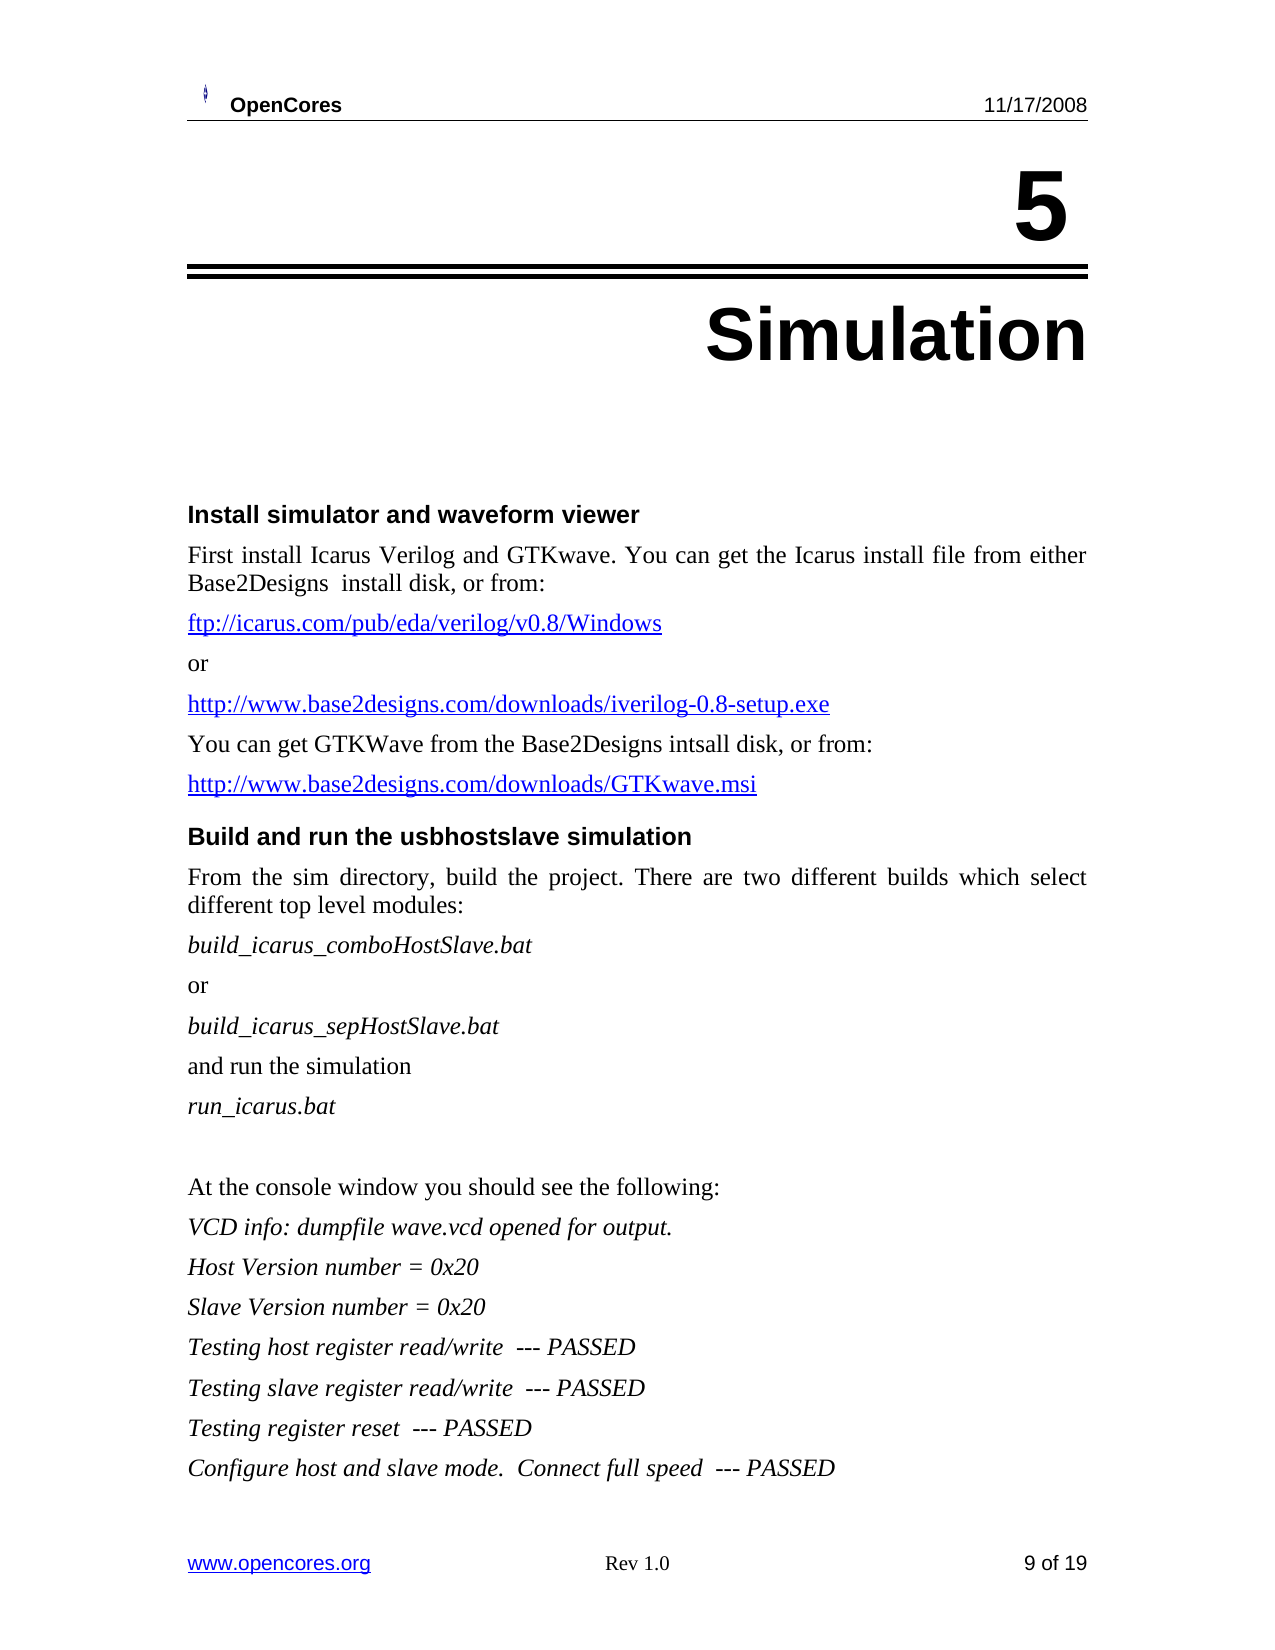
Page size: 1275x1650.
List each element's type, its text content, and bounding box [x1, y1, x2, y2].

text Testing register reset --- PASSED [187, 1414, 1088, 1442]
text http://www.base2designs.com/downloads/GTKwave.msi [187, 770, 1088, 798]
text http://www.base2designs.com/downloads/iverilog-0.8-setup.exe [187, 690, 1088, 717]
text or [187, 972, 1088, 999]
text Testing host register read/write --- PASSED [187, 1333, 1088, 1361]
text ftp://icarus.com/pub/eda/verilog/v0.8/Windows [187, 609, 1088, 637]
text Host Version number = 0x20 [187, 1253, 1088, 1281]
text At the console window you should see the following: [187, 1173, 1088, 1200]
text build_icarus_sepHostSlave.bat [187, 1012, 1088, 1039]
text Configure host and slave mode. Connect full speed --- PASSED [187, 1454, 1088, 1482]
text From the sim directory, build the project. There are two different builds which select different top level modules: [187, 863, 1088, 919]
text run_icarus.bat [187, 1092, 1088, 1120]
text and run the simulation [187, 1052, 1088, 1080]
text Slave Version number = 0x20 [187, 1293, 1088, 1321]
subtitle Simulation [187, 292, 1088, 376]
text You can get GTKWave from the Base2Designs intsall disk, or from: [187, 730, 1088, 758]
text build_icarus_comboHostSlave.bat [187, 931, 1088, 959]
text Testing slave register read/write --- PASSED [187, 1374, 1088, 1401]
text VCD info: dumpfile wave.vcd opened for output. [187, 1213, 1088, 1241]
text First install Icarus Verilog and GTKwave. You can get the Icarus install file from either Base2Designs install disk, or from: [187, 541, 1088, 597]
text or [187, 649, 1088, 677]
subtitle Build and run the usbhostslave simulation [187, 823, 1088, 851]
subtitle Install simulator and waveform viewer [187, 501, 1088, 529]
